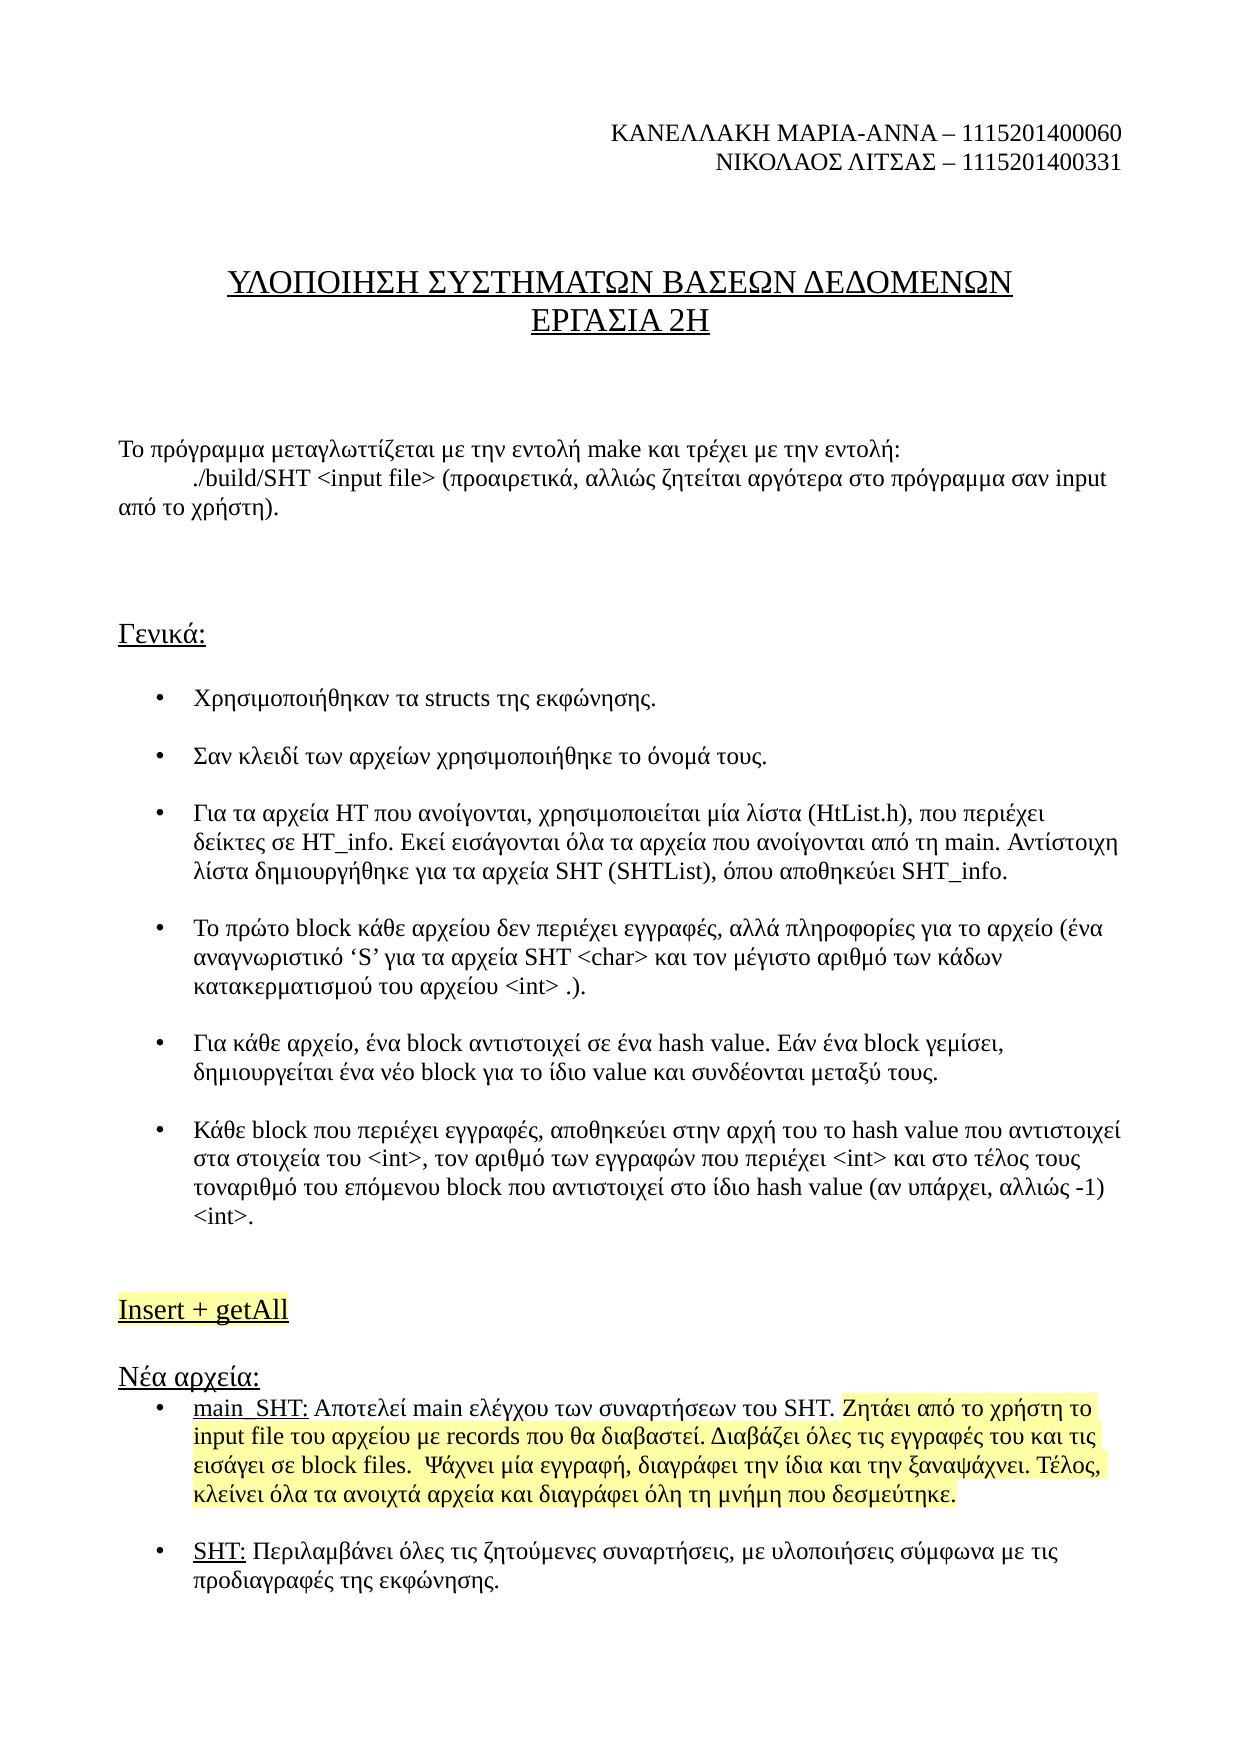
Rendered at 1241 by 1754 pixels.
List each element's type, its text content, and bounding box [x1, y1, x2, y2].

list Για κάθε αρχείο, ένα block αντιστοιχεί σε ένα hash value. Εάν ένα block γεμίσει, δημιουργείται ένα νέο block για το ίδιο value και συνδέονται μεταξύ τους. [156, 1028, 1122, 1086]
list Για τα αρχεία HT που ανοίγονται, χρησιμοποιείται μία λίστα (HtList.h), που περιέχει δείκτες σε HT_info. Εκεί εισάγονται όλα τα αρχεία που ανοίγονται από τη main. Αντίστοιχη λίστα δημιουργήθηκε για τα αρχεία SHT (SHTList), όπου αποθηκεύει SHT_info. [156, 798, 1122, 885]
list Σαν κλειδί των αρχείων χρησιμοποιήθηκε το όνομά τους. [156, 741, 1122, 770]
text Γενικά: [118, 616, 1122, 650]
list Χρησιμοποιήθηκαν τα structs της εκφώνησης. [156, 683, 1122, 712]
text ΚΑΝΕΛΛΑΚΗ ΜΑΡΙΑ-ΑΝΝΑ – 1115201400060 [118, 118, 1122, 147]
text Νέα αρχεία: [118, 1359, 1122, 1393]
text Insert + getAll [118, 1292, 1122, 1326]
text ./build/SHT <input file> (προαιρετικά, αλλιώς ζητείται αργότερα στο πρόγραμμα σαν input από το χρήστη). [118, 463, 1122, 521]
list SHΤ: Περιλαμβάνει όλες τις ζητούμενες συναρτήσεις, με υλοποιήσεις σύμφωνα με τις προδιαγραφές της εκφώνησης. [156, 1536, 1122, 1594]
text ΕΡΓΑΣΙΑ 2Η [118, 300, 1122, 338]
list Κάθε block που περιέχει εγγραφές, αποθηκεύει στην αρχή του το hash value που αντιστοιχεί στα στοιχεία του <int>, τον αριθμό των εγγραφών που περιέχει <int> και στο τέλος τους τοναριθμό του επόμενου block που αντιστοιχεί στο ίδιο hash value (αν υπάρχει, αλλιώς -1) <int>. [156, 1115, 1122, 1230]
text ΝΙΚΟΛΑΟΣ ΛΙΤΣΑΣ – 1115201400331 [118, 147, 1122, 176]
text Το πρόγραμμα μεταγλωττίζεται με την εντολή make και τρέχει με την εντολή: [118, 434, 1122, 463]
text ΥΛΟΠΟΙΗΣΗ ΣΥΣΤΗΜΑΤΩΝ ΒΑΣΕΩΝ ΔΕΔΟΜΕΝΩΝ [118, 262, 1122, 300]
list main_SHΤ: Αποτελεί main ελέγχου των συναρτήσεων του SHΤ. Ζητάει από το χρήστη το input file του αρχείου με records που θα διαβαστεί. Διαβάζει όλες τις εγγραφές του και τις εισάγει σε block files. Ψάχνει μία εγγραφή, διαγράφει την ίδια και την ξαναψάχνει. Τέλος, κλείνει όλα τα ανοιχτά αρχεία και διαγράφει όλη τη μνήμη που δεσμεύτηκε. [156, 1393, 1122, 1508]
list Το πρώτο block κάθε αρχείου δεν περιέχει εγγραφές, αλλά πληροφορίες για το αρχείο (ένα αναγνωριστικό ‘S’ για τα αρχεία SHT <char> και τον μέγιστο αριθμό των κάδων κατακερματισμού του αρχείου <int> .). [156, 913, 1122, 1000]
